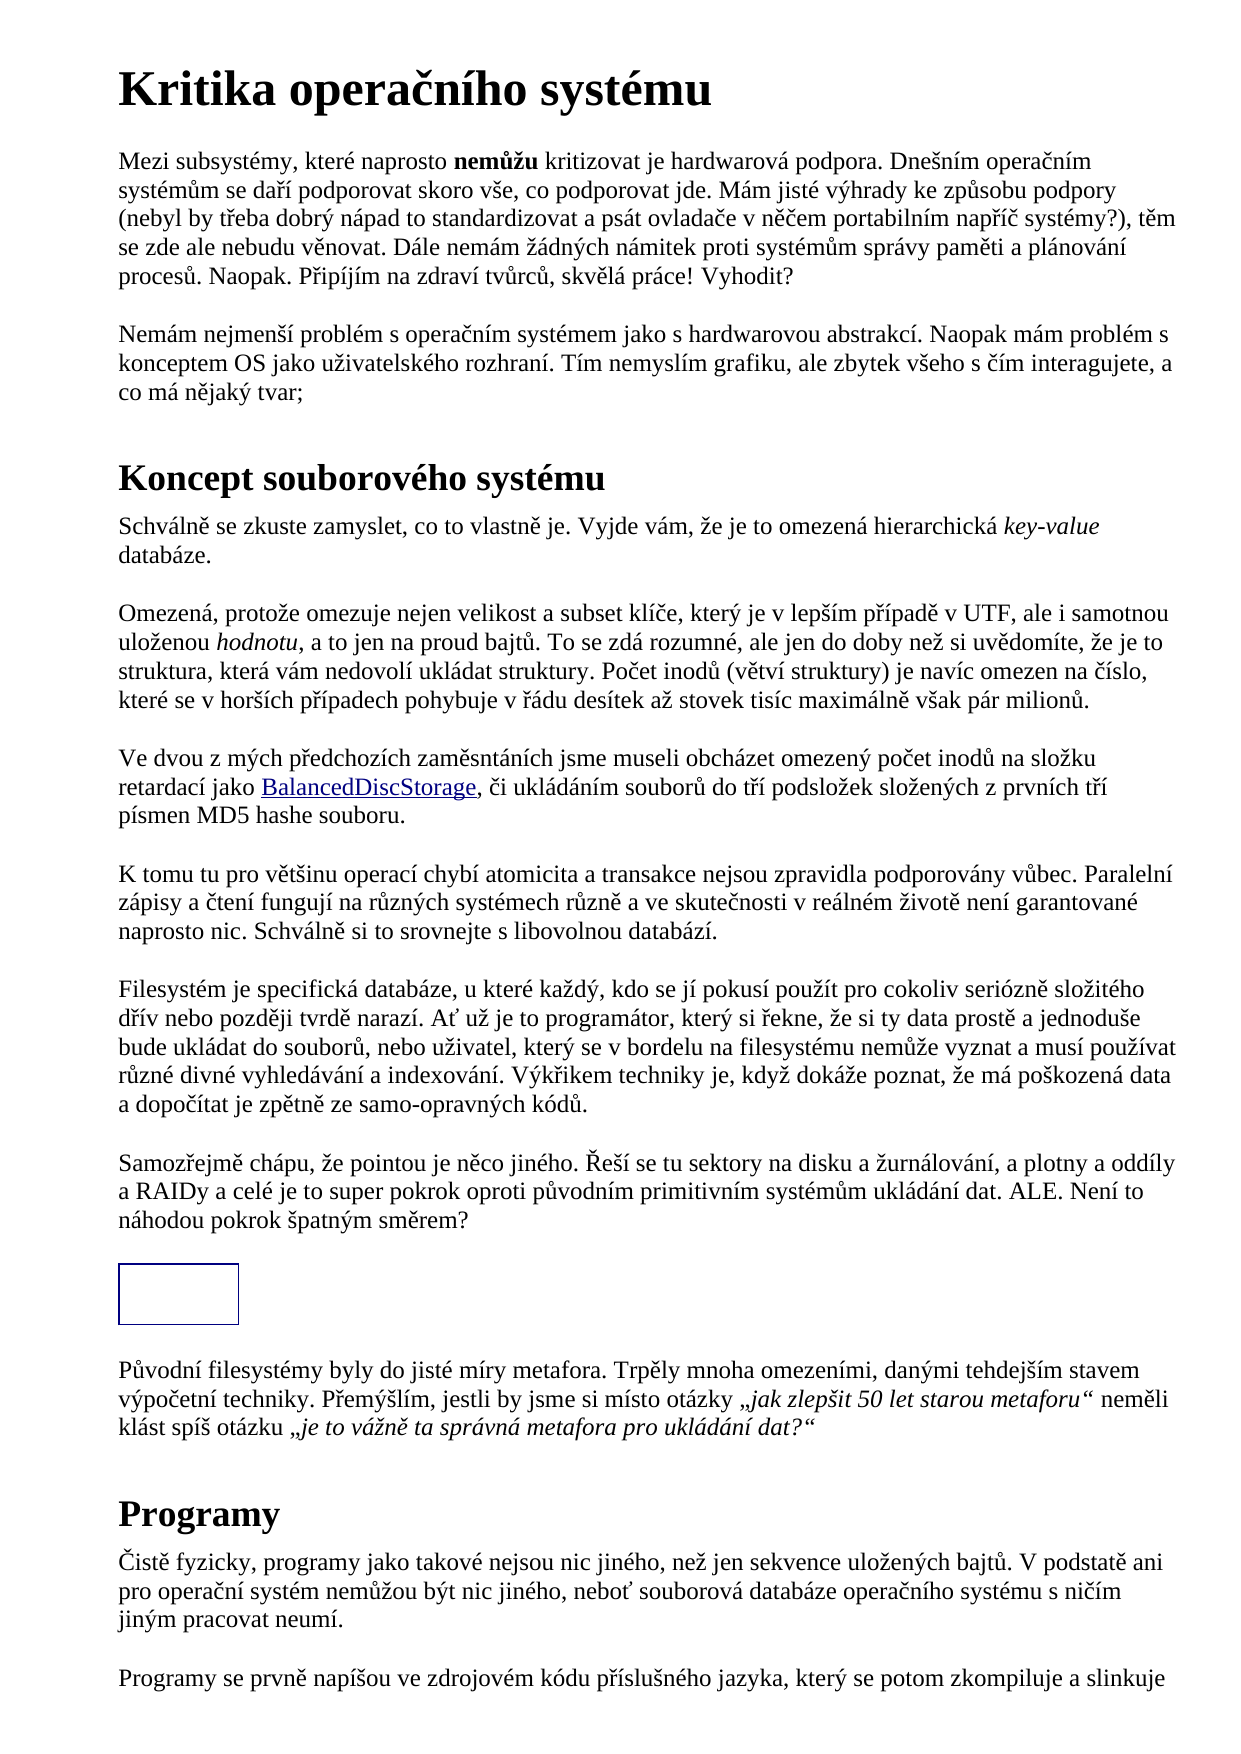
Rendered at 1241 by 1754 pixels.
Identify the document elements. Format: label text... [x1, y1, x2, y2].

text Programy se prvně napíšou ve zdrojovém kódu příslušného jazyka, který se potom zkompiluje a slinkuje [118, 1663, 1181, 1692]
text Nemám nejmenší problém s operačním systémem jako s hardwarovou abstrakcí. Naopak mám problém s konceptem OS jako uživatelského rozhraní. Tím nemyslím grafiku, ale zbytek všeho s čím interagujete, a co má nějaký tvar; [118, 319, 1181, 406]
text Omezená, protože omezuje nejen velikost a subset klíče, který je v lepším případě v UTF, ale i samotnou uloženou hodnotu, a to jen na proud bajtů. To se zdá rozumné, ale jen do doby než si uvědomíte, že je to struktura, která vám nedovolí ukládat struktury. Počet inodů (větví struktury) je navíc omezen na číslo, které se v horších případech pohybuje v řádu desítek až stovek tisíc maximálně však pár milionů. [118, 598, 1181, 713]
text Ve dvou z mých předchozích zaměsntáních jsme museli obcházet omezený počet inodů na složku retardací jako BalancedDiscStorage, či ukládáním souborů do tří podsložek složených z prvních tří písmen MD5 hashe souboru. [118, 743, 1181, 829]
text Samozřejmě chápu, že pointou je něco jiného. Řeší se tu sektory na disku a žurnálování, a plotny a oddíly a RAIDy a celé je to super pokrok oproti původním primitivním systémům ukládání dat. ALE. Není to náhodou pokrok špatným směrem? [118, 1148, 1181, 1234]
subtitle Programy [118, 1491, 1181, 1534]
text Původní filesystémy byly do jisté míry metafora. Trpěly mnoha omezeními, danými tehdejším stavem výpočetní techniky. Přemýšlím, jestli by jsme si místo otázky „jak zlepšit 50 let starou metaforu“ neměli klást spíš otázku „je to vážně ta správná metafora pro ukládání dat?“ [118, 1355, 1181, 1441]
text Schválně se zkuste zamyslet, co to vlastně je. Vyjde vám, že je to omezená hierarchická key-value databáze. [118, 511, 1181, 569]
text K tomu tu pro většinu operací chybí atomicita a transakce nejsou zpravidla podporovány vůbec. Paralelní zápisy a čtení fungují na různých systémech různě a ve skutečnosti v reálném životě není garantované naprosto nic. Schválně si to srovnejte s libovolnou databází. [118, 859, 1181, 945]
subtitle Kritika operačního systému [118, 59, 1181, 117]
text Filesystém je specifická databáze, u které každý, kdo se jí pokusí použít pro cokoliv seriózně složitého dřív nebo později tvrdě narazí. Ať už je to programátor, který si řekne, že si ty data prostě a jednoduše bude ukládat do souborů, nebo uživatel, který se v bordelu na filesystému nemůže vyznat a musí používat různé divné vyhledávání a indexování. Výkřikem techniky je, když dokáže poznat, že má poškozená data a dopočítat je zpětně ze samo-opravných kódů. [118, 974, 1181, 1118]
text Čistě fyzicky, programy jako takové nejsou nic jiného, než jen sekvence uložených bajtů. V podstatě ani pro operační systém nemůžou být nic jiného, neboť souborová databáze operačního systému s ničím jiným pracovat neumí. [118, 1547, 1181, 1633]
subtitle Koncept souborového systému [118, 456, 1181, 499]
text Mezi subsystémy, které naprosto nemůžu kritizovat je hardwarová podpora. Dnešním operačním systémům se daří podporovat skoro vše, co podporovat jde. Mám jisté výhrady ke způsobu podpory (nebyl by třeba dobrý nápad to standardizovat a psát ovladače v něčem portabilním napříč systémy?), těm se zde ale nebudu věnovat. Dále nemám žádných námitek proti systémům správy paměti a plánování procesů. Naopak. Připíjím na zdraví tvůrců, skvělá práce! Vyhodit? [118, 146, 1181, 290]
